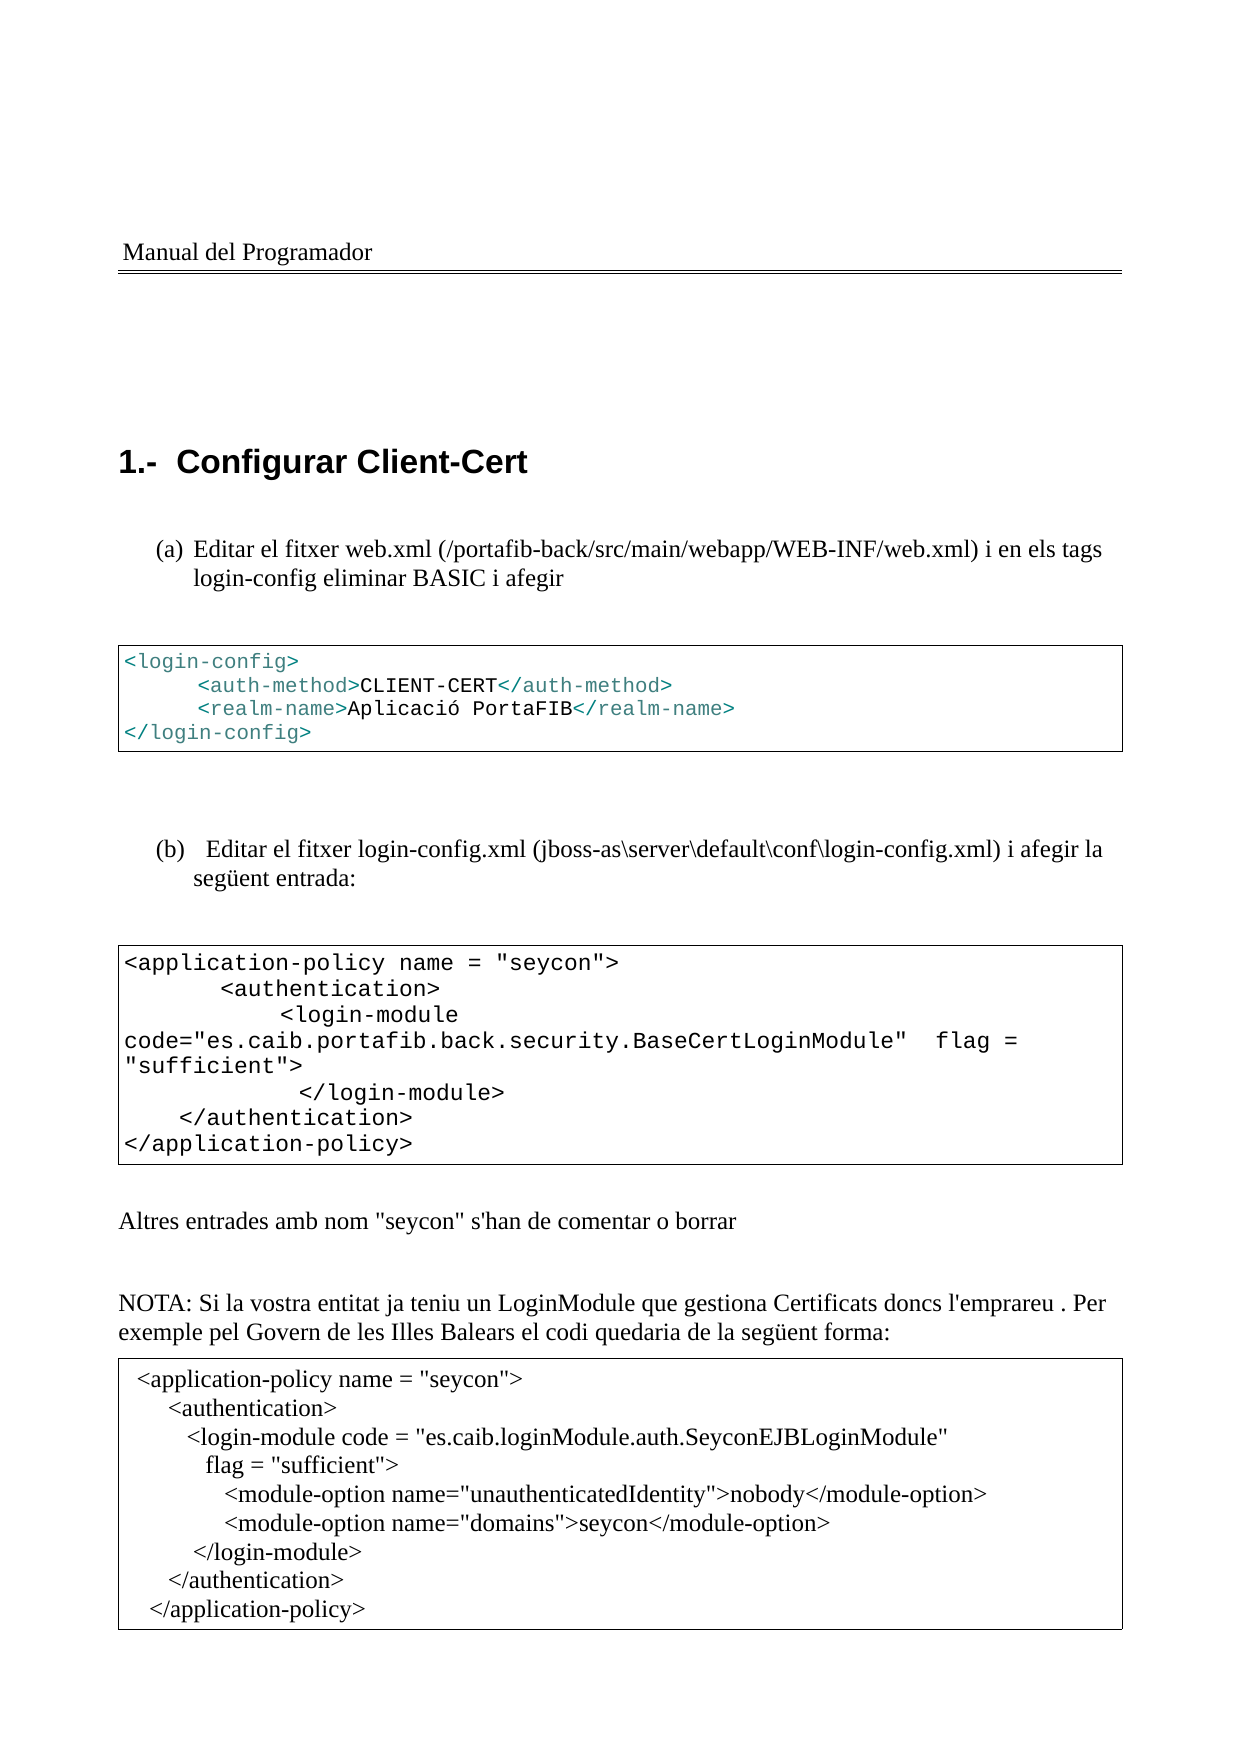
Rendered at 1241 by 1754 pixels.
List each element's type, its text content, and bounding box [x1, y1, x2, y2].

table_header <application-policy name = "seycon"> <authentication> <login-module code = "es.caib.loginModule.auth.SeyconEJBLoginModule" flag = "sufficient"> <module-option name="unauthenticatedIdentity">nobody</module-option> <module-option name="domains">seycon</module-option> </login-module> </authentication> </application-policy> [119, 1359, 1122, 1628]
list Editar el fitxer login-config.xml (jboss-as\server\default\conf\login-config.xml) i afegir la següent entrada: [156, 834, 1122, 892]
list Editar el fitxer web.xml (/portafib-back/src/main/webapp/WEB-INF/web.xml) i en els tags login-config eliminar BASIC i afegir [156, 534, 1122, 592]
subtitle Configurar Client-Cert [118, 442, 1122, 480]
table_header <login-config> <auth-method>CLIENT-CERT</auth-method> <realm-name>Aplicació PortaFIB</realm-name> </login-config> [119, 646, 1122, 751]
text Manual del Programador [118, 233, 1122, 270]
table_header <application-policy name = "seycon"> <authentication> <login-module code="es.caib.portafib.back.security.BaseCertLoginModule" flag = "sufficient"> </login-module> </authentication> </application-policy> [119, 946, 1122, 1164]
text Altres entrades amb nom "seycon" s'han de comentar o borrar [118, 1206, 1122, 1234]
text NOTA: Si la vostra entitat ja teniu un LoginModule que gestiona Certificats doncs l'emprareu . Per exemple pel Govern de les Illes Balears el codi quedaria de la següent forma: [118, 1288, 1122, 1346]
